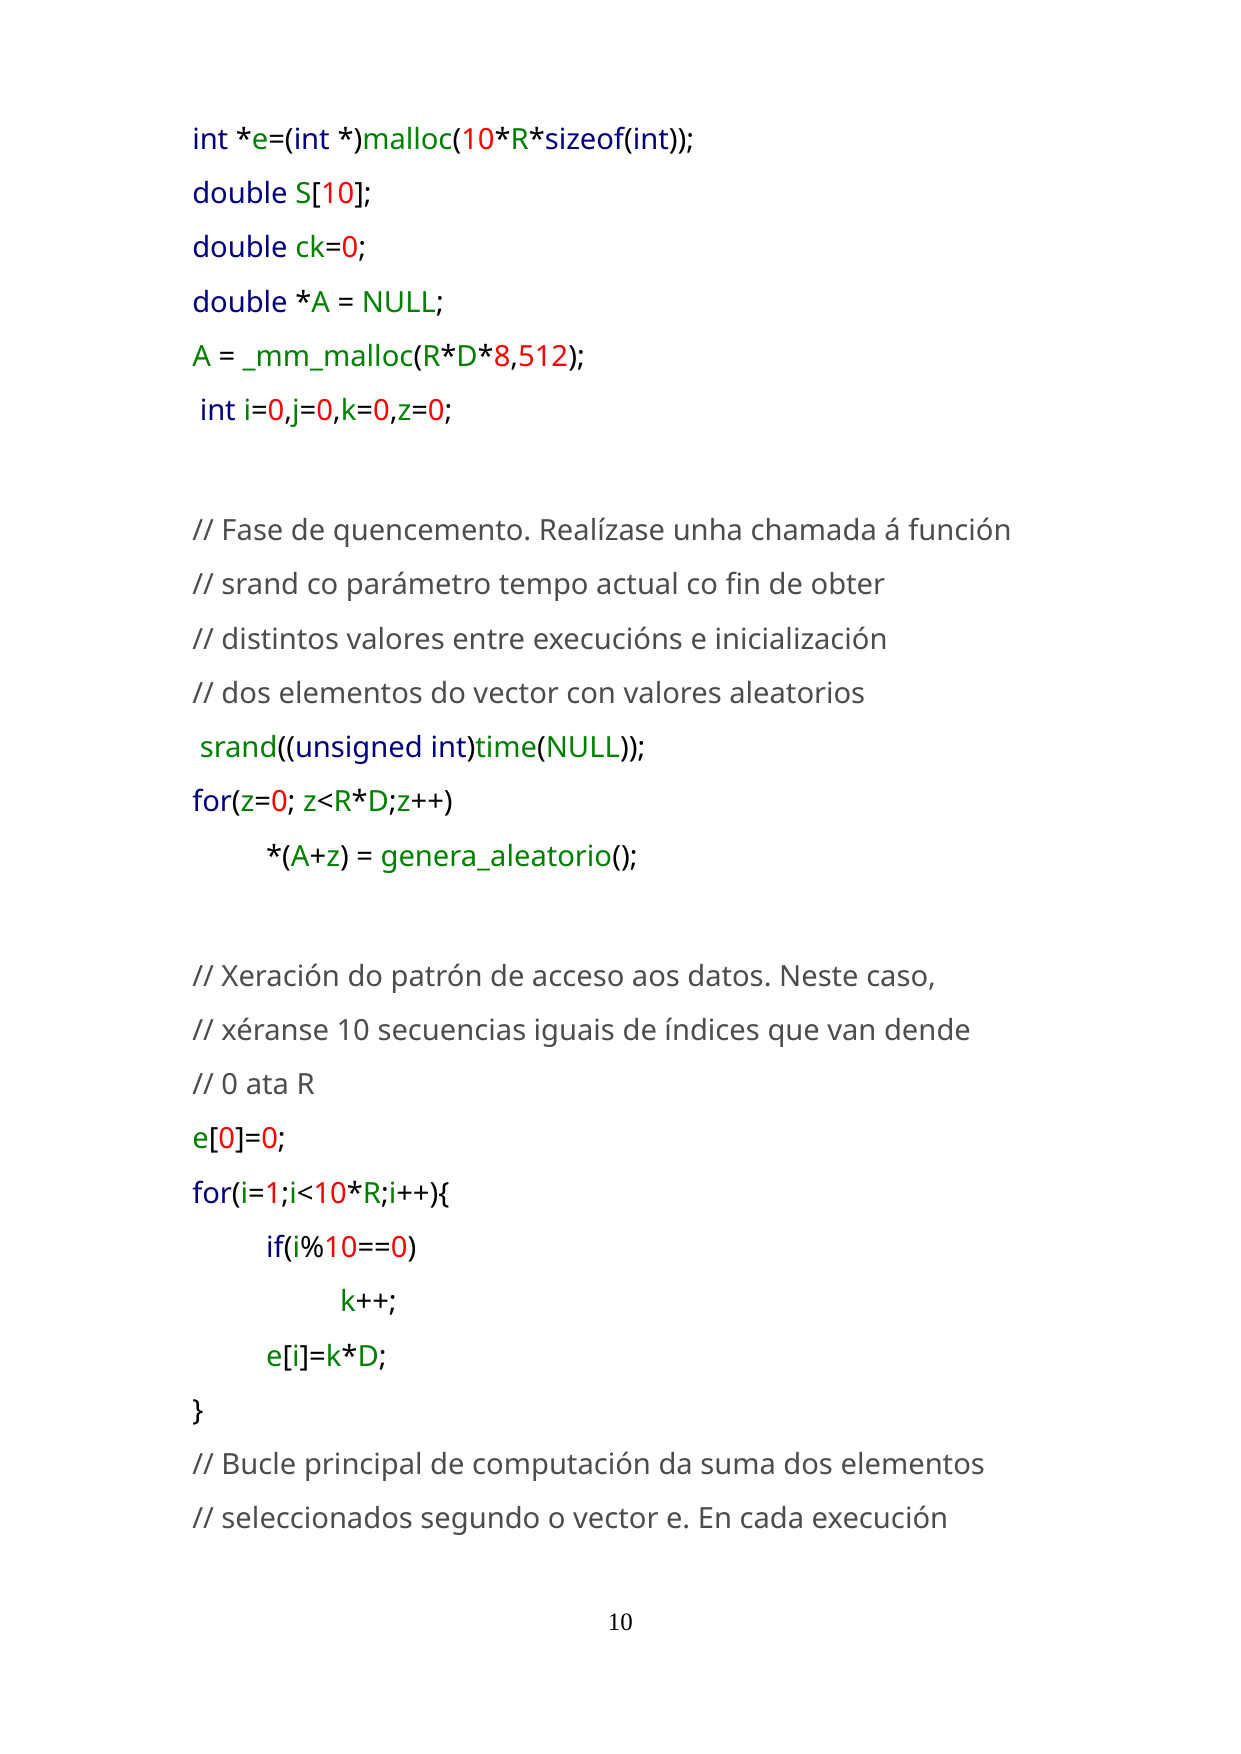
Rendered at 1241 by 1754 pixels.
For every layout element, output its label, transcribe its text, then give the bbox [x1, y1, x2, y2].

text e[i]=k*D; [118, 1335, 1122, 1374]
text int i=0,j=0,k=0,z=0; [118, 389, 1122, 429]
text } [118, 1389, 1122, 1429]
text int *e=(int *)malloc(10*R*sizeof(int)); [118, 118, 1122, 158]
text // Fase de quencemento. Realízase unha chamada á función [118, 509, 1122, 549]
text for(i=1;i<10*R;i++){ [118, 1172, 1122, 1212]
text // Xeración do patrón de acceso aos datos. Neste caso, [118, 955, 1122, 994]
text srand((unsigned int)time(NULL)); [118, 726, 1122, 766]
text // xéranse 10 secuencias iguais de índices que van dende [118, 1009, 1122, 1049]
text // 0 ata R [118, 1063, 1122, 1103]
text for(z=0; z<R*D;z++) [118, 781, 1122, 820]
text A = _mm_malloc(R*D*8,512); [118, 335, 1122, 375]
text *(A+z) = genera_aleatorio(); [118, 835, 1122, 875]
text e[0]=0; [118, 1118, 1122, 1157]
text k++; [118, 1281, 1122, 1320]
text double ck=0; [118, 227, 1122, 266]
text if(i%10==0) [118, 1226, 1122, 1266]
text double *A = NULL; [118, 281, 1122, 321]
text // dos elementos do vector con valores aleatorios [118, 672, 1122, 712]
text // seleccionados segundo o vector e. En cada execución [118, 1498, 1122, 1537]
text // distintos valores entre execucións e inicialización [118, 618, 1122, 658]
text // srand co parámetro tempo actual co fin de obter [118, 564, 1122, 603]
text // Bucle principal de computación da suma dos elementos [118, 1443, 1122, 1483]
text double S[10]; [118, 172, 1122, 212]
